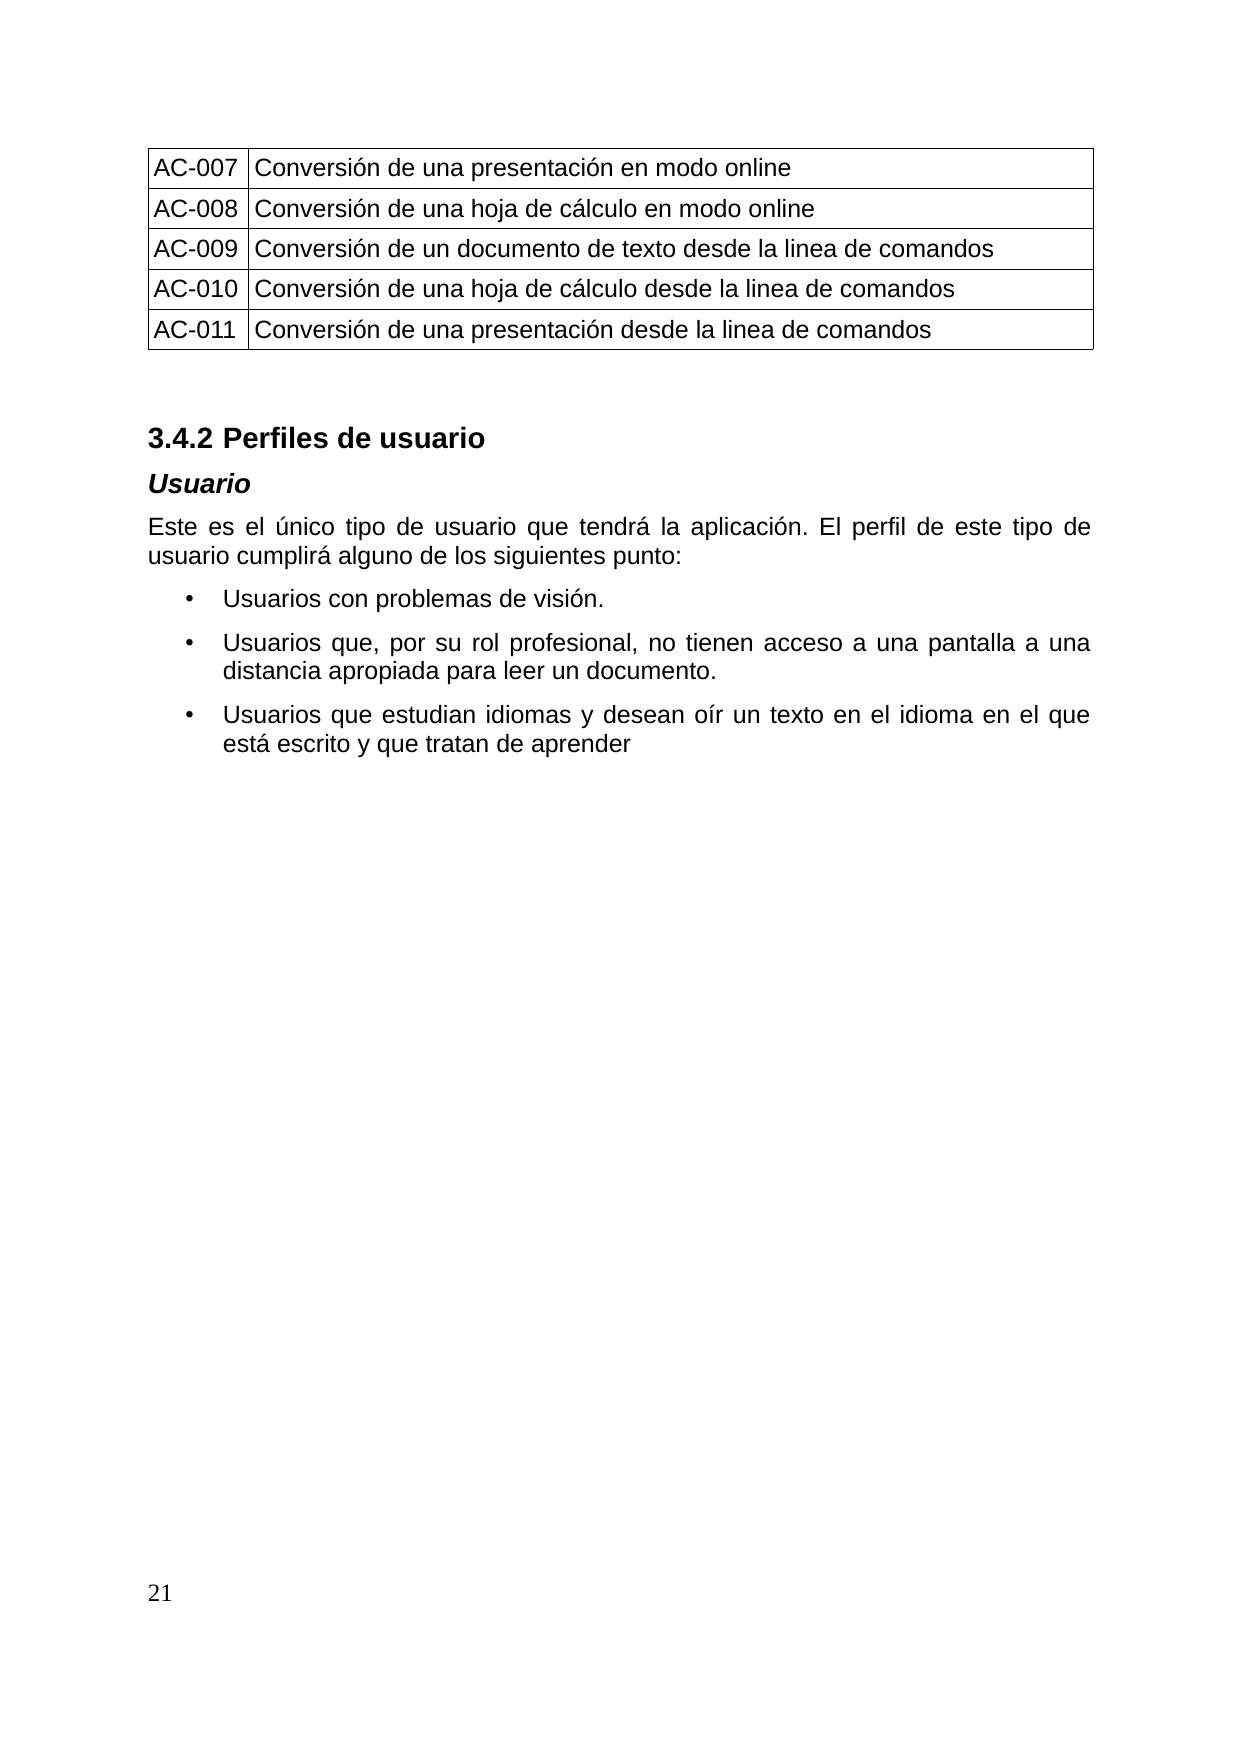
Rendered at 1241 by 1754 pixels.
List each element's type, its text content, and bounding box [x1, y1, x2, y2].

subtitle Usuario [148, 468, 1093, 499]
list Usuarios con problemas de visión. [185, 584, 1093, 613]
table_cell Conversión de una hoja de cálculo en modo online [249, 189, 1093, 228]
table_cell AC-009 [149, 229, 248, 268]
subtitle Perfiles de usuario [148, 421, 1093, 455]
table_cell Conversión de un documento de texto desde la linea de comandos [249, 229, 1093, 268]
text Este es el único tipo de usuario que tendrá la aplicación. El perfil de este tipo de usuario cumplirá alguno de los siguientes punto: [148, 512, 1093, 569]
table_cell AC-007 [149, 149, 248, 188]
table_cell AC-011 [149, 310, 248, 349]
table_cell Conversión de una hoja de cálculo desde la linea de comandos [249, 270, 1093, 309]
table_cell Conversión de una presentación desde la linea de comandos [249, 310, 1093, 349]
table_cell AC-008 [149, 189, 248, 228]
table_cell Conversión de una presentación en modo online [249, 149, 1093, 188]
list Usuarios que, por su rol profesional, no tienen acceso a una pantalla a una distancia apropiada para leer un documento. [185, 627, 1093, 685]
list Usuarios que estudian idiomas y desean oír un texto en el idioma en el que está escrito y que tratan de aprender [185, 700, 1093, 757]
table_cell AC-010 [149, 270, 248, 309]
